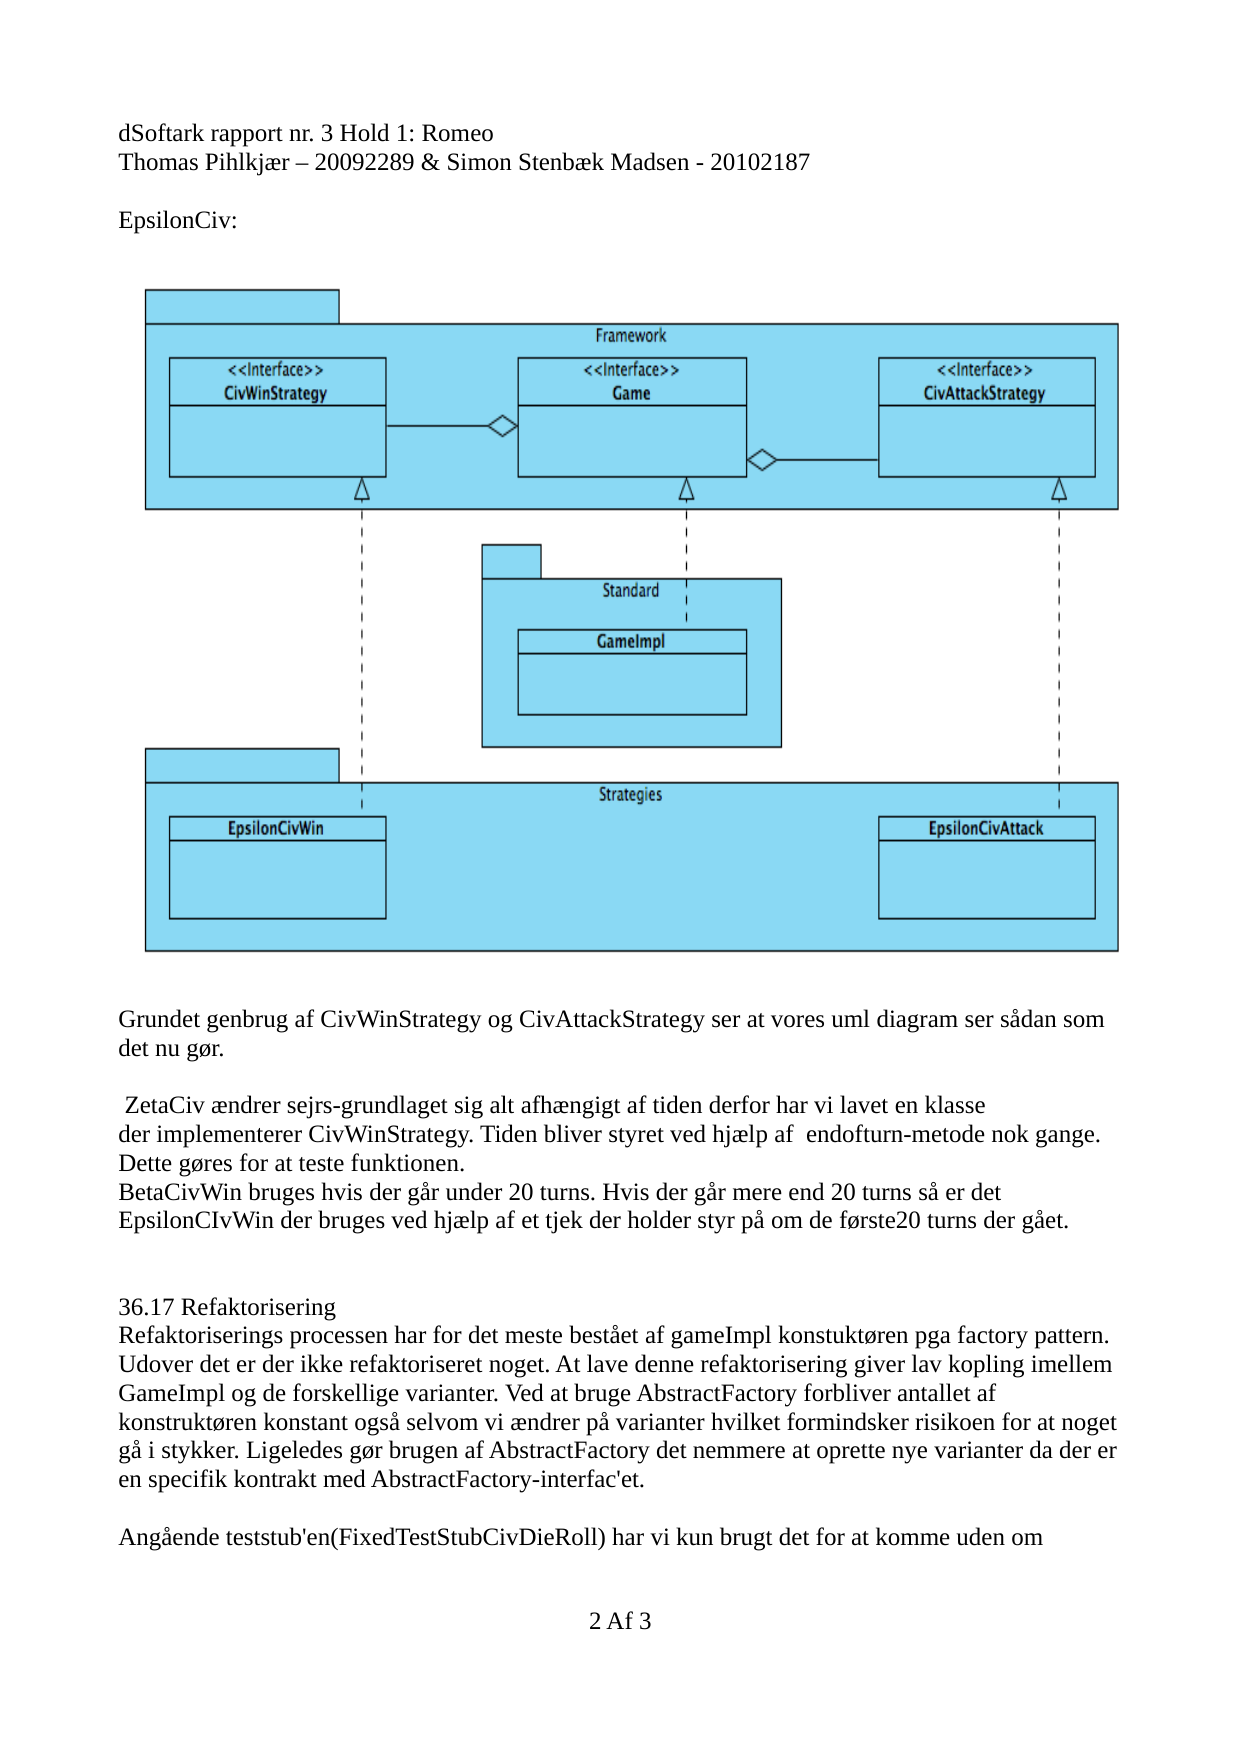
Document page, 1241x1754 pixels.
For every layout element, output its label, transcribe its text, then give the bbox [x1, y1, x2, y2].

text BetaCivWin bruges hvis der går under 20 turns. Hvis der går mere end 20 turns så er det EpsilonCIvWin der bruges ved hjælp af et tjek der holder styr på om de første20 turns der gået. [118, 1177, 1122, 1234]
text gå i stykker. Ligeledes gør brugen af AbstractFactory det nemmere at oprette nye varianter da der er [118, 1436, 1122, 1464]
text Udover det er der ikke refaktoriseret noget. At lave denne refaktorisering giver lav kopling imellem [118, 1349, 1122, 1378]
text EpsilonCiv: [118, 205, 1122, 234]
text en specifik kontrakt med AbstractFactory-interfac'et. [118, 1464, 1122, 1493]
text konstruktøren konstant også selvom vi ændrer på varianter hvilket formindsker risikoen for at noget [118, 1407, 1122, 1436]
picture [127, 265, 1132, 976]
text 36.17 Refaktorisering [118, 1292, 1122, 1321]
text Grundet genbrug af CivWinStrategy og CivAttackStrategy ser at vores uml diagram ser sådan som det nu gør. [118, 1004, 1122, 1062]
text GameImpl og de forskellige varianter. Ved at bruge AbstractFactory forbliver antallet af [118, 1378, 1122, 1407]
text Angående teststub'en(FixedTestStubCivDieRoll) har vi kun brugt det for at komme uden om [118, 1522, 1122, 1551]
text der implementerer CivWinStrategy. Tiden bliver styret ved hjælp af endofturn-metode nok gange. Dette gøres for at teste funktionen. [118, 1119, 1122, 1177]
text Refaktoriserings processen har for det meste bestået af gameImpl konstuktøren pga factory pattern. [118, 1321, 1122, 1349]
text ZetaCiv ændrer sejrs-grundlaget sig alt afhængigt af tiden derfor har vi lavet en klasse [118, 1091, 1122, 1119]
